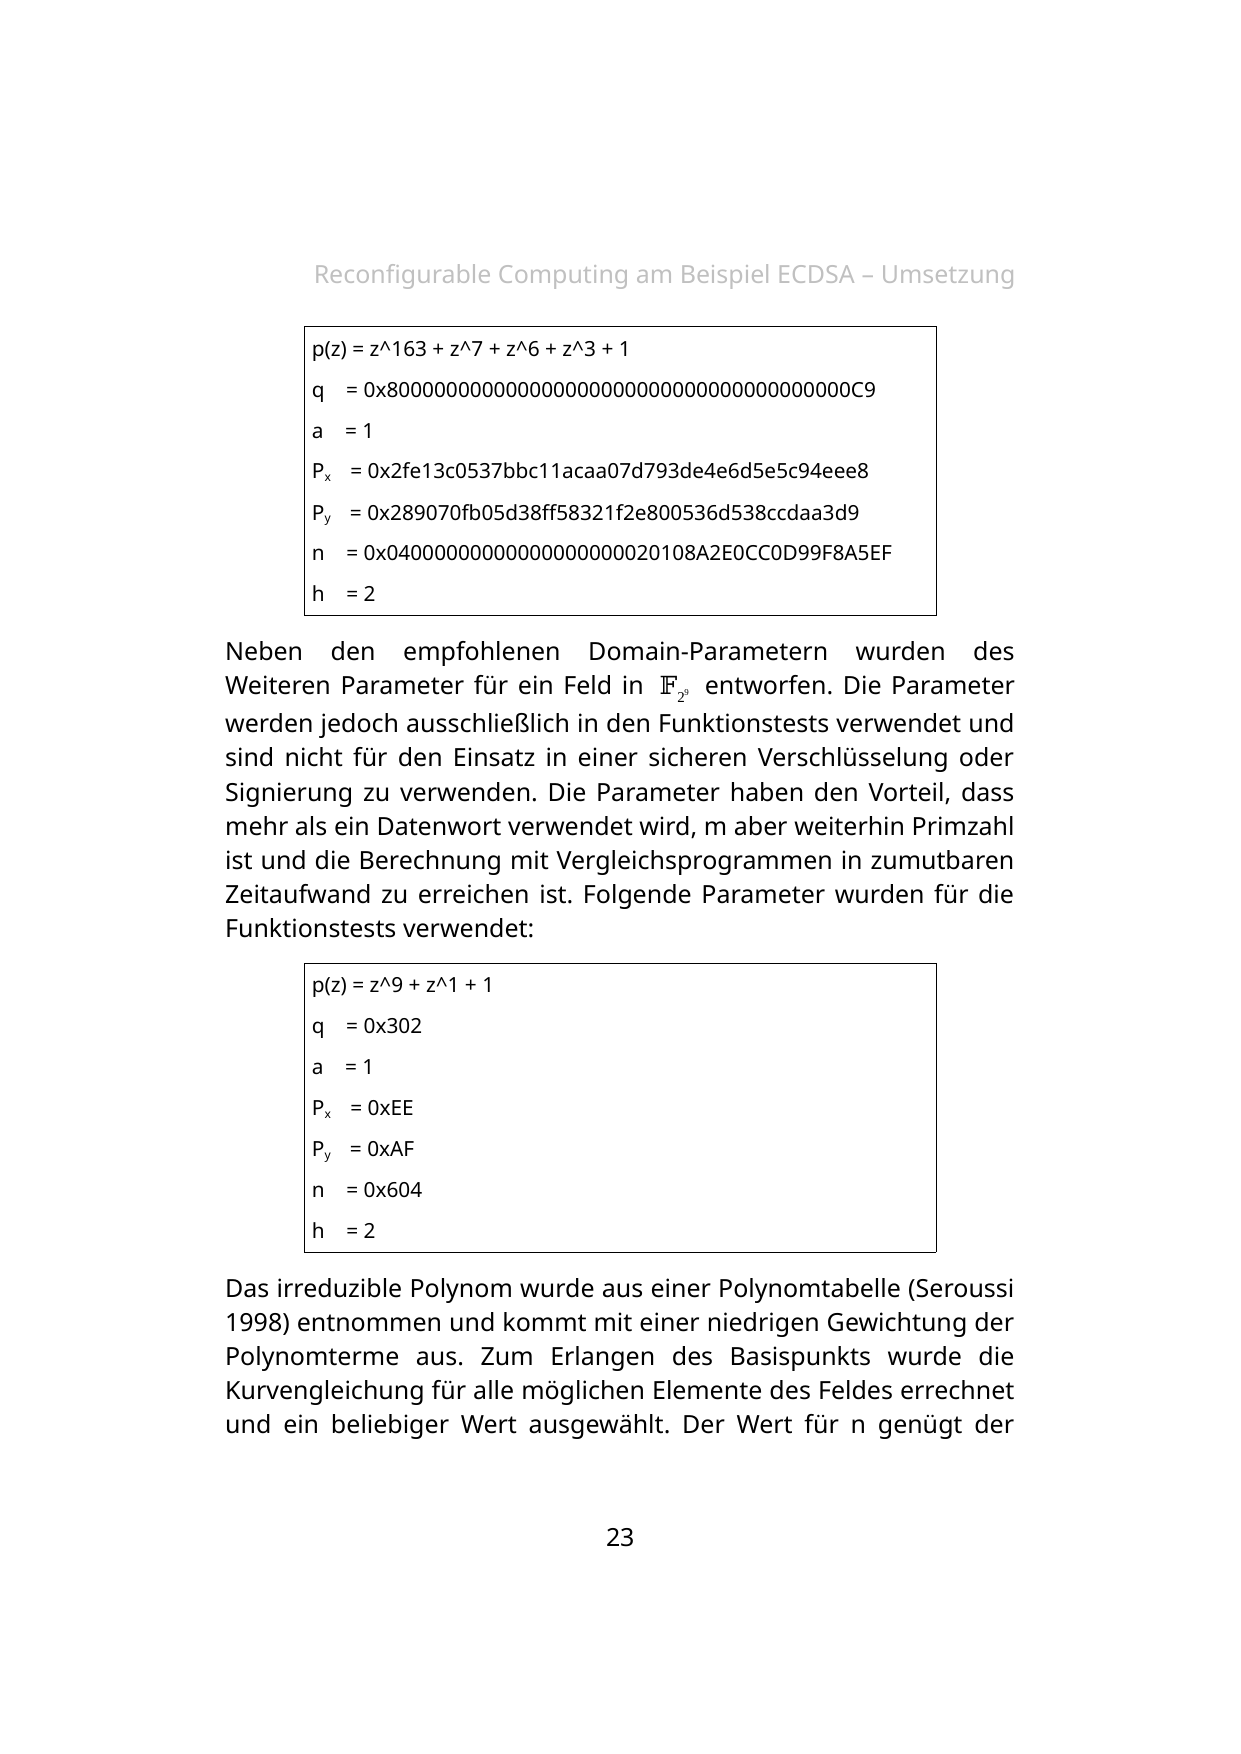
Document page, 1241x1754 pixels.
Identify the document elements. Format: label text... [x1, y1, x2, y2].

text p(z) = z^9 + z^1 + 1 [312, 971, 928, 999]
text h = 2 [312, 579, 928, 608]
text h = 2 [312, 1216, 928, 1244]
text Px = 0xEE [312, 1093, 928, 1122]
text a = 1 [312, 1052, 928, 1081]
text n = 0x604 [312, 1175, 928, 1204]
text q = 0x800000000000000000000000000000000000000C9 [312, 375, 928, 403]
text a = 1 [312, 416, 928, 444]
text Px = 0x2fe13c0537bbc11acaa07d793de4e6d5e5c94eee8 [312, 457, 928, 485]
text p(z) = z^163 + z^7 + z^6 + z^3 + 1 [312, 334, 928, 362]
text q = 0x302 [312, 1011, 928, 1040]
text Py = 0x289070fb05d38ff58321f2e800536d538ccdaa3d9 [312, 498, 928, 526]
text Py = 0xAF [312, 1134, 928, 1163]
text Neben den empfohlenen Domain-Parametern wurden des Weiteren Parameter für ein Feld in entworfen. Die Parameter werden jedoch ausschließlich in den Funktionstests verwendet und sind nicht für den Einsatz in einer sicheren Verschlüsselung oder Signierung zu verwenden. Die Parameter haben den Vorteil, dass mehr als ein Datenwort verwendet wird, m aber weiterhin Primzahl ist und die Berechnung mit Vergleichsprogrammen in zumutbaren Zeitaufwand zu erreichen ist. Folgende Parameter wurden für die Funktionstests verwendet: [225, 634, 1015, 944]
text n = 0x04000000000000000000020108A2E0CC0D99F8A5EF [312, 538, 928, 567]
text Das irreduzible Polynom wurde aus einer Polynomtabelle (Seroussi 1998) entnommen und kommt mit einer niedrigen Gewichtung der Polynomterme aus. Zum Erlangen des Basispunkts wurde die Kurvengleichung für alle möglichen Elemente des Feldes errechnet und ein beliebiger Wert ausgewählt. Der Wert für n genügt der Gleichung unter Berücksichtigung der in Abschnitt 3.5 vorgestellten Punktmultiplikation. [225, 1271, 1015, 1441]
